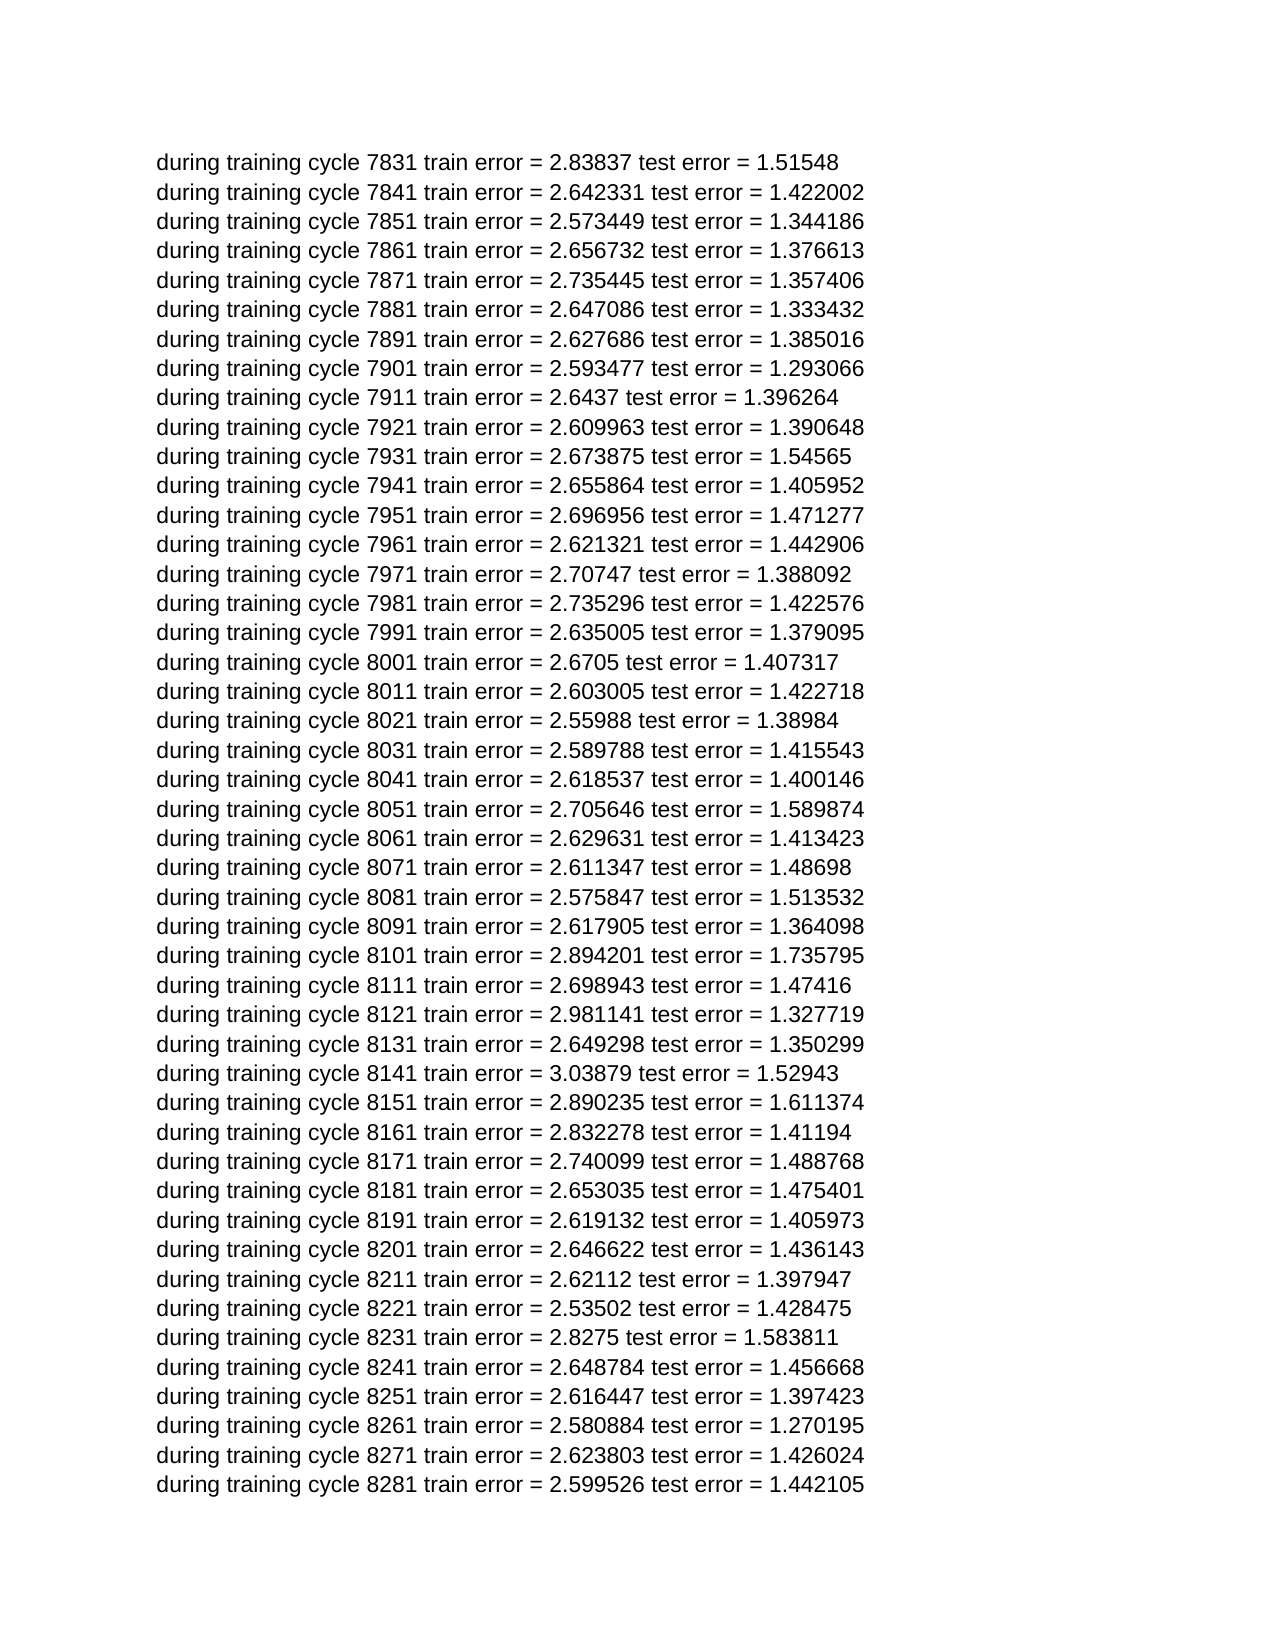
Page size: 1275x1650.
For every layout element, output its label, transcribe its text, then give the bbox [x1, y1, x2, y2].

text during training cycle 7831 train error = 2.83837 test error = 1.51548 [150, 150, 1125, 176]
text during training cycle 7901 train error = 2.593477 test error = 1.293066 [150, 356, 1125, 381]
text during training cycle 7971 train error = 2.70747 test error = 1.388092 [150, 561, 1125, 587]
text during training cycle 8271 train error = 2.623803 test error = 1.426024 [150, 1442, 1125, 1468]
text during training cycle 8221 train error = 2.53502 test error = 1.428475 [150, 1296, 1125, 1321]
text during training cycle 7841 train error = 2.642331 test error = 1.422002 [150, 179, 1125, 205]
text during training cycle 8181 train error = 2.653035 test error = 1.475401 [150, 1178, 1125, 1204]
text during training cycle 8191 train error = 2.619132 test error = 1.405973 [150, 1207, 1125, 1233]
text during training cycle 8141 train error = 3.03879 test error = 1.52943 [150, 1061, 1125, 1086]
text during training cycle 8101 train error = 2.894201 test error = 1.735795 [150, 943, 1125, 969]
text during training cycle 8241 train error = 2.648784 test error = 1.456668 [150, 1354, 1125, 1380]
text during training cycle 8261 train error = 2.580884 test error = 1.270195 [150, 1413, 1125, 1439]
text during training cycle 8211 train error = 2.62112 test error = 1.397947 [150, 1266, 1125, 1292]
text during training cycle 7851 train error = 2.573449 test error = 1.344186 [150, 209, 1125, 234]
text during training cycle 8131 train error = 2.649298 test error = 1.350299 [150, 1031, 1125, 1057]
text during training cycle 8011 train error = 2.603005 test error = 1.422718 [150, 679, 1125, 704]
text during training cycle 8001 train error = 2.6705 test error = 1.407317 [150, 649, 1125, 675]
text during training cycle 8201 train error = 2.646622 test error = 1.436143 [150, 1237, 1125, 1262]
text during training cycle 8251 train error = 2.616447 test error = 1.397423 [150, 1384, 1125, 1409]
text during training cycle 7951 train error = 2.696956 test error = 1.471277 [150, 502, 1125, 528]
text during training cycle 7871 train error = 2.735445 test error = 1.357406 [150, 267, 1125, 293]
text during training cycle 8071 train error = 2.611347 test error = 1.48698 [150, 855, 1125, 881]
text during training cycle 7931 train error = 2.673875 test error = 1.54565 [150, 444, 1125, 469]
text during training cycle 7921 train error = 2.609963 test error = 1.390648 [150, 414, 1125, 440]
text during training cycle 7911 train error = 2.6437 test error = 1.396264 [150, 385, 1125, 411]
text during training cycle 7961 train error = 2.621321 test error = 1.442906 [150, 532, 1125, 557]
text during training cycle 8161 train error = 2.832278 test error = 1.41194 [150, 1119, 1125, 1145]
text during training cycle 7881 train error = 2.647086 test error = 1.333432 [150, 297, 1125, 322]
text during training cycle 7981 train error = 2.735296 test error = 1.422576 [150, 591, 1125, 616]
text during training cycle 8171 train error = 2.740099 test error = 1.488768 [150, 1149, 1125, 1174]
text during training cycle 8041 train error = 2.618537 test error = 1.400146 [150, 767, 1125, 792]
text during training cycle 8281 train error = 2.599526 test error = 1.442105 [150, 1472, 1125, 1497]
text during training cycle 8121 train error = 2.981141 test error = 1.327719 [150, 1002, 1125, 1027]
text during training cycle 8091 train error = 2.617905 test error = 1.364098 [150, 914, 1125, 939]
text during training cycle 7941 train error = 2.655864 test error = 1.405952 [150, 473, 1125, 499]
text during training cycle 8231 train error = 2.8275 test error = 1.583811 [150, 1325, 1125, 1351]
text during training cycle 8081 train error = 2.575847 test error = 1.513532 [150, 884, 1125, 910]
text during training cycle 7891 train error = 2.627686 test error = 1.385016 [150, 326, 1125, 352]
text during training cycle 8061 train error = 2.629631 test error = 1.413423 [150, 826, 1125, 851]
text during training cycle 8111 train error = 2.698943 test error = 1.47416 [150, 972, 1125, 998]
text during training cycle 8021 train error = 2.55988 test error = 1.38984 [150, 708, 1125, 734]
text during training cycle 7861 train error = 2.656732 test error = 1.376613 [150, 238, 1125, 264]
text during training cycle 8151 train error = 2.890235 test error = 1.611374 [150, 1090, 1125, 1116]
text during training cycle 7991 train error = 2.635005 test error = 1.379095 [150, 620, 1125, 646]
text during training cycle 8031 train error = 2.589788 test error = 1.415543 [150, 737, 1125, 763]
text during training cycle 8051 train error = 2.705646 test error = 1.589874 [150, 796, 1125, 822]
